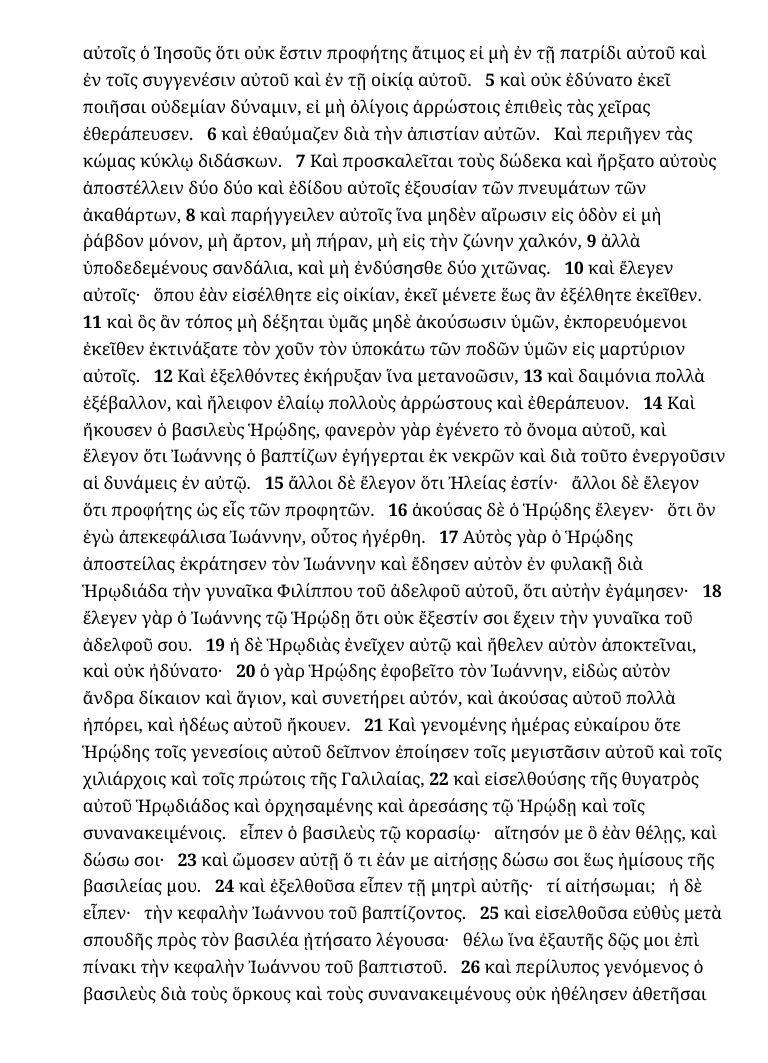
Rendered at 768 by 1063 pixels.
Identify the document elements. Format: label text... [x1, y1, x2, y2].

text αὐτοῖς ὁ Ἰησοῦς ὅτι οὐκ ἔστιν προφήτης ἄτιμος εἰ μὴ ἐν τῇ πατρίδι αὐτοῦ καὶ ἐν τοῖς συγγενέσιν αὐτοῦ καὶ ἐν τῇ οἰκίᾳ αὐτοῦ. 5 καὶ οὐκ ἐδύνατο ἐκεῖ ποιῆσαι οὐδεμίαν δύναμιν, εἰ μὴ ὀλίγοις ἀρρώστοις ἐπιθεὶς τὰς χεῖρας ἐθεράπευσεν. 6 καὶ ἐθαύμαζεν διὰ τὴν ἀπιστίαν αὐτῶν. Καὶ περιῆγεν τὰς κώμας κύκλῳ διδάσκων. 7 Καὶ προσκαλεῖται τοὺς δώδεκα καὶ ἤρξατο αὐτοὺς ἀποστέλλειν δύο δύο καὶ ἐδίδου αὐτοῖς ἐξουσίαν τῶν πνευμάτων τῶν ἀκαθάρτων, 8 καὶ παρήγγειλεν αὐτοῖς ἵνα μηδὲν αἴρωσιν εἰς ὁδὸν εἰ μὴ ῥάβδον μόνον, μὴ ἄρτον, μὴ πήραν, μὴ εἰς τὴν ζώνην χαλκόν, 9 ἀλλὰ ὑποδεδεμένους σανδάλια, καὶ μὴ ἐνδύσησθε δύο χιτῶνας. 10 καὶ ἔλεγεν αὐτοῖς· ὅπου ἐὰν εἰσέλθητε εἰς οἰκίαν, ἐκεῖ μένετε ἕως ἂν ἐξέλθητε ἐκεῖθεν. 11 καὶ ὃς ἂν τόπος μὴ δέξηται ὑμᾶς μηδὲ ἀκούσωσιν ὑμῶν, ἐκπορευόμενοι ἐκεῖθεν ἐκτινάξατε τὸν χοῦν τὸν ὑποκάτω τῶν ποδῶν ὑμῶν εἰς μαρτύριον αὐτοῖς. 12 Καὶ ἐξελθόντες ἐκήρυξαν ἵνα μετανοῶσιν, 13 καὶ δαιμόνια πολλὰ ἐξέβαλλον, καὶ ἤλειφον ἐλαίῳ πολλοὺς ἀρρώστους καὶ ἐθεράπευον. 14 Καὶ ἤκουσεν ὁ βασιλεὺς Ἡρῴδης, φανερὸν γὰρ ἐγένετο τὸ ὄνομα αὐτοῦ, καὶ ἔλεγον ὅτι Ἰωάννης ὁ βαπτίζων ἐγήγερται ἐκ νεκρῶν καὶ διὰ τοῦτο ἐνεργοῦσιν αἱ δυνάμεις ἐν αὐτῷ. 15 ἄλλοι δὲ ἔλεγον ὅτι Ἠλείας ἐστίν· ἄλλοι δὲ ἔλεγον ὅτι προφήτης ὡς εἷς τῶν προφητῶν. 16 ἀκούσας δὲ ὁ Ἡρῴδης ἔλεγεν· ὅτι ὃν ἐγὼ ἀπεκεφάλισα Ἰωάννην, οὗτος ἠγέρθη. 17 Αὐτὸς γὰρ ὁ Ἡρῴδης ἀποστείλας ἐκράτησεν τὸν Ἰωάννην καὶ ἔδησεν αὐτὸν ἐν φυλακῇ διὰ Ἡρῳδιάδα τὴν γυναῖκα Φιλίππου τοῦ ἀδελφοῦ αὐτοῦ, ὅτι αὐτὴν ἐγάμησεν· 18 ἔλεγεν γὰρ ὁ Ἰωάννης τῷ Ἡρῴδῃ ὅτι οὐκ ἔξεστίν σοι ἔχειν τὴν γυναῖκα τοῦ ἀδελφοῦ σου. 19 ἡ δὲ Ἡρῳδιὰς ἐνεῖχεν αὐτῷ καὶ ἤθελεν αὐτὸν ἀποκτεῖναι, καὶ οὐκ ἠδύνατο· 20 ὁ γὰρ Ἡρῴδης ἐφοβεῖτο τὸν Ἰωάννην, εἰδὼς αὐτὸν ἄνδρα δίκαιον καὶ ἅγιον, καὶ συνετήρει αὐτόν, καὶ ἀκούσας αὐτοῦ πολλὰ ἠπόρει, καὶ ἡδέως αὐτοῦ ἤκουεν. 21 Καὶ γενομένης ἡμέρας εὐκαίρου ὅτε Ἡρῴδης τοῖς γενεσίοις αὐτοῦ δεῖπνον ἐποίησεν τοῖς μεγιστᾶσιν αὐτοῦ καὶ τοῖς χιλιάρχοις καὶ τοῖς πρώτοις τῆς Γαλιλαίας, 22 καὶ εἰσελθούσης τῆς θυγατρὸς αὐτοῦ Ἡρῳδιάδος καὶ ὀρχησαμένης καὶ ἀρεσάσης τῷ Ἡρῴδῃ καὶ τοῖς συνανακειμένοις. εἶπεν ὁ βασιλεὺς τῷ κορασίῳ· αἴτησόν με ὃ ἐὰν θέλῃς, καὶ δώσω σοι· 23 καὶ ὤμοσεν αὐτῇ ὅ τι ἐάν με αἰτήσῃς δώσω σοι ἕως ἡμίσους τῆς βασιλείας μου. 24 καὶ ἐξελθοῦσα εἶπεν τῇ μητρὶ αὐτῆς· τί αἰτήσωμαι; ἡ δὲ εἶπεν· τὴν κεφαλὴν Ἰωάννου τοῦ βαπτίζοντος. 25 καὶ εἰσελθοῦσα εὐθὺς μετὰ σπουδῆς πρὸς τὸν βασιλέα ᾐτήσατο λέγουσα· θέλω ἵνα ἐξαυτῆς δῷς μοι ἐπὶ πίνακι τὴν κεφαλὴν Ἰωάννου τοῦ βαπτιστοῦ. 26 καὶ περίλυπος γενόμενος ὁ βασιλεὺς διὰ τοὺς ὅρκους καὶ τοὺς συνανακειμένους οὐκ ἠθέλησεν ἀθετῆσαι [83, 41, 726, 1005]
